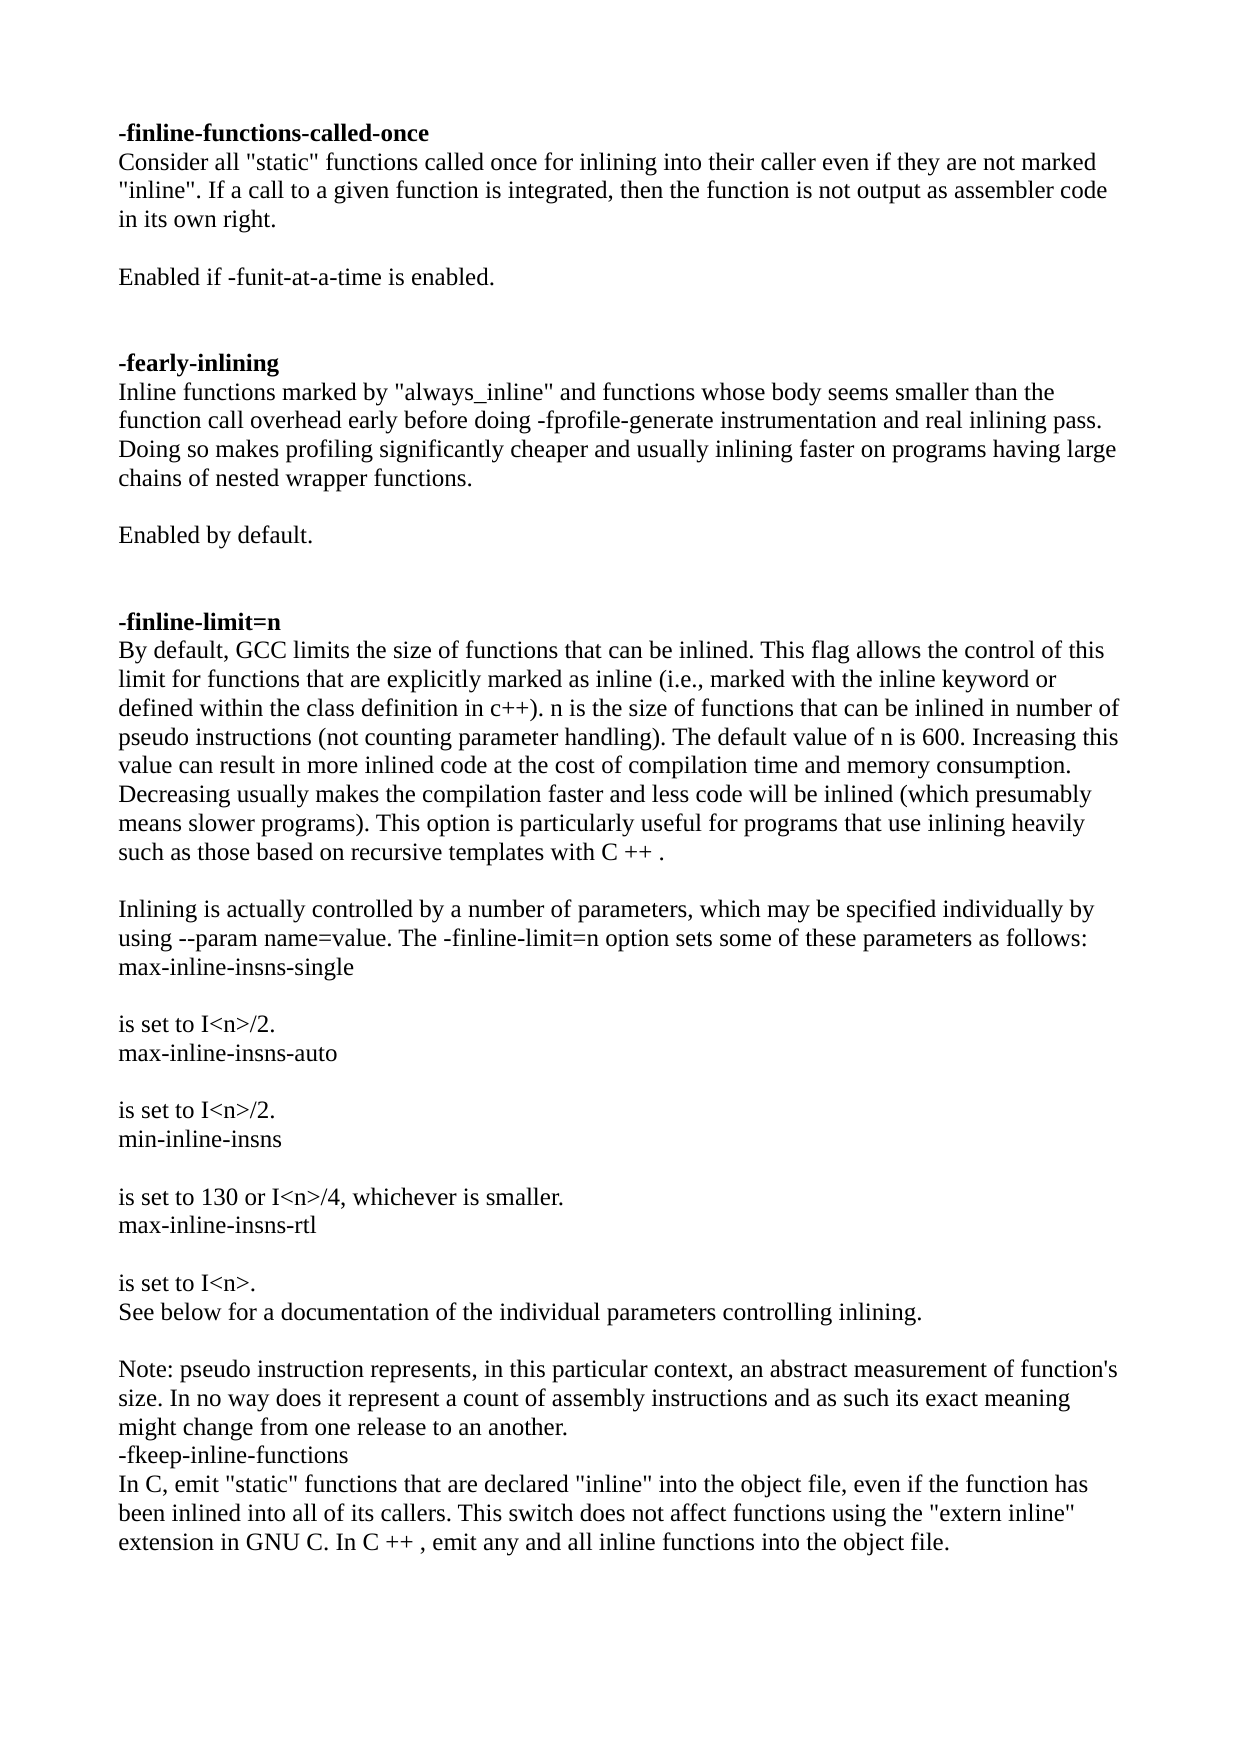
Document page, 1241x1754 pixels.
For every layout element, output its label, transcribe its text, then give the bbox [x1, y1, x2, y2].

text max-inline-insns-single [118, 952, 1122, 981]
text is set to I<n>/2. [118, 1009, 1122, 1038]
text In C, emit "static" functions that are declared "inline" into the object file, even if the function has been inlined into all of its callers. This switch does not affect functions using the "extern inline" extension in GNU C. In C ++ , emit any and all inline functions into the object file. [118, 1469, 1122, 1556]
text -fearly-inlining [118, 348, 1122, 377]
text -fkeep-inline-functions [118, 1441, 1122, 1469]
text -finline-limit=n [118, 607, 1122, 636]
text is set to I<n>. [118, 1268, 1122, 1297]
text -finline-functions-called-once [118, 118, 1122, 147]
text Inlining is actually controlled by a number of parameters, which may be specified individually by using --param name=value. The -finline-limit=n option sets some of these parameters as follows: [118, 894, 1122, 952]
text Inline functions marked by "always_inline" and functions whose body seems smaller than the function call overhead early before doing -fprofile-generate instrumentation and real inlining pass. Doing so makes profiling significantly cheaper and usually inlining faster on programs having large chains of nested wrapper functions. [118, 377, 1122, 492]
text is set to I<n>/2. [118, 1096, 1122, 1124]
text is set to 130 or I<n>/4, whichever is smaller. [118, 1182, 1122, 1211]
text max-inline-insns-auto [118, 1038, 1122, 1067]
text By default, GCC limits the size of functions that can be inlined. This flag allows the control of this limit for functions that are explicitly marked as inline (i.e., marked with the inline keyword or defined within the class definition in c++). n is the size of functions that can be inlined in number of pseudo instructions (not counting parameter handling). The default value of n is 600. Increasing this value can result in more inlined code at the cost of compilation time and memory consumption. Decreasing usually makes the compilation faster and less code will be inlined (which presumably means slower programs). This option is particularly useful for programs that use inlining heavily such as those based on recursive templates with C ++ . [118, 636, 1122, 866]
text max-inline-insns-rtl [118, 1211, 1122, 1239]
text min-inline-insns [118, 1124, 1122, 1153]
text Note: pseudo instruction represents, in this particular context, an abstract measurement of function's size. In no way does it represent a count of assembly instructions and as such its exact meaning might change from one release to an another. [118, 1354, 1122, 1441]
text See below for a documentation of the individual parameters controlling inlining. [118, 1297, 1122, 1326]
text Consider all "static" functions called once for inlining into their caller even if they are not marked "inline". If a call to a given function is integrated, then the function is not output as assembler code in its own right. [118, 147, 1122, 233]
text Enabled by default. [118, 521, 1122, 549]
text Enabled if -funit-at-a-time is enabled. [118, 262, 1122, 291]
